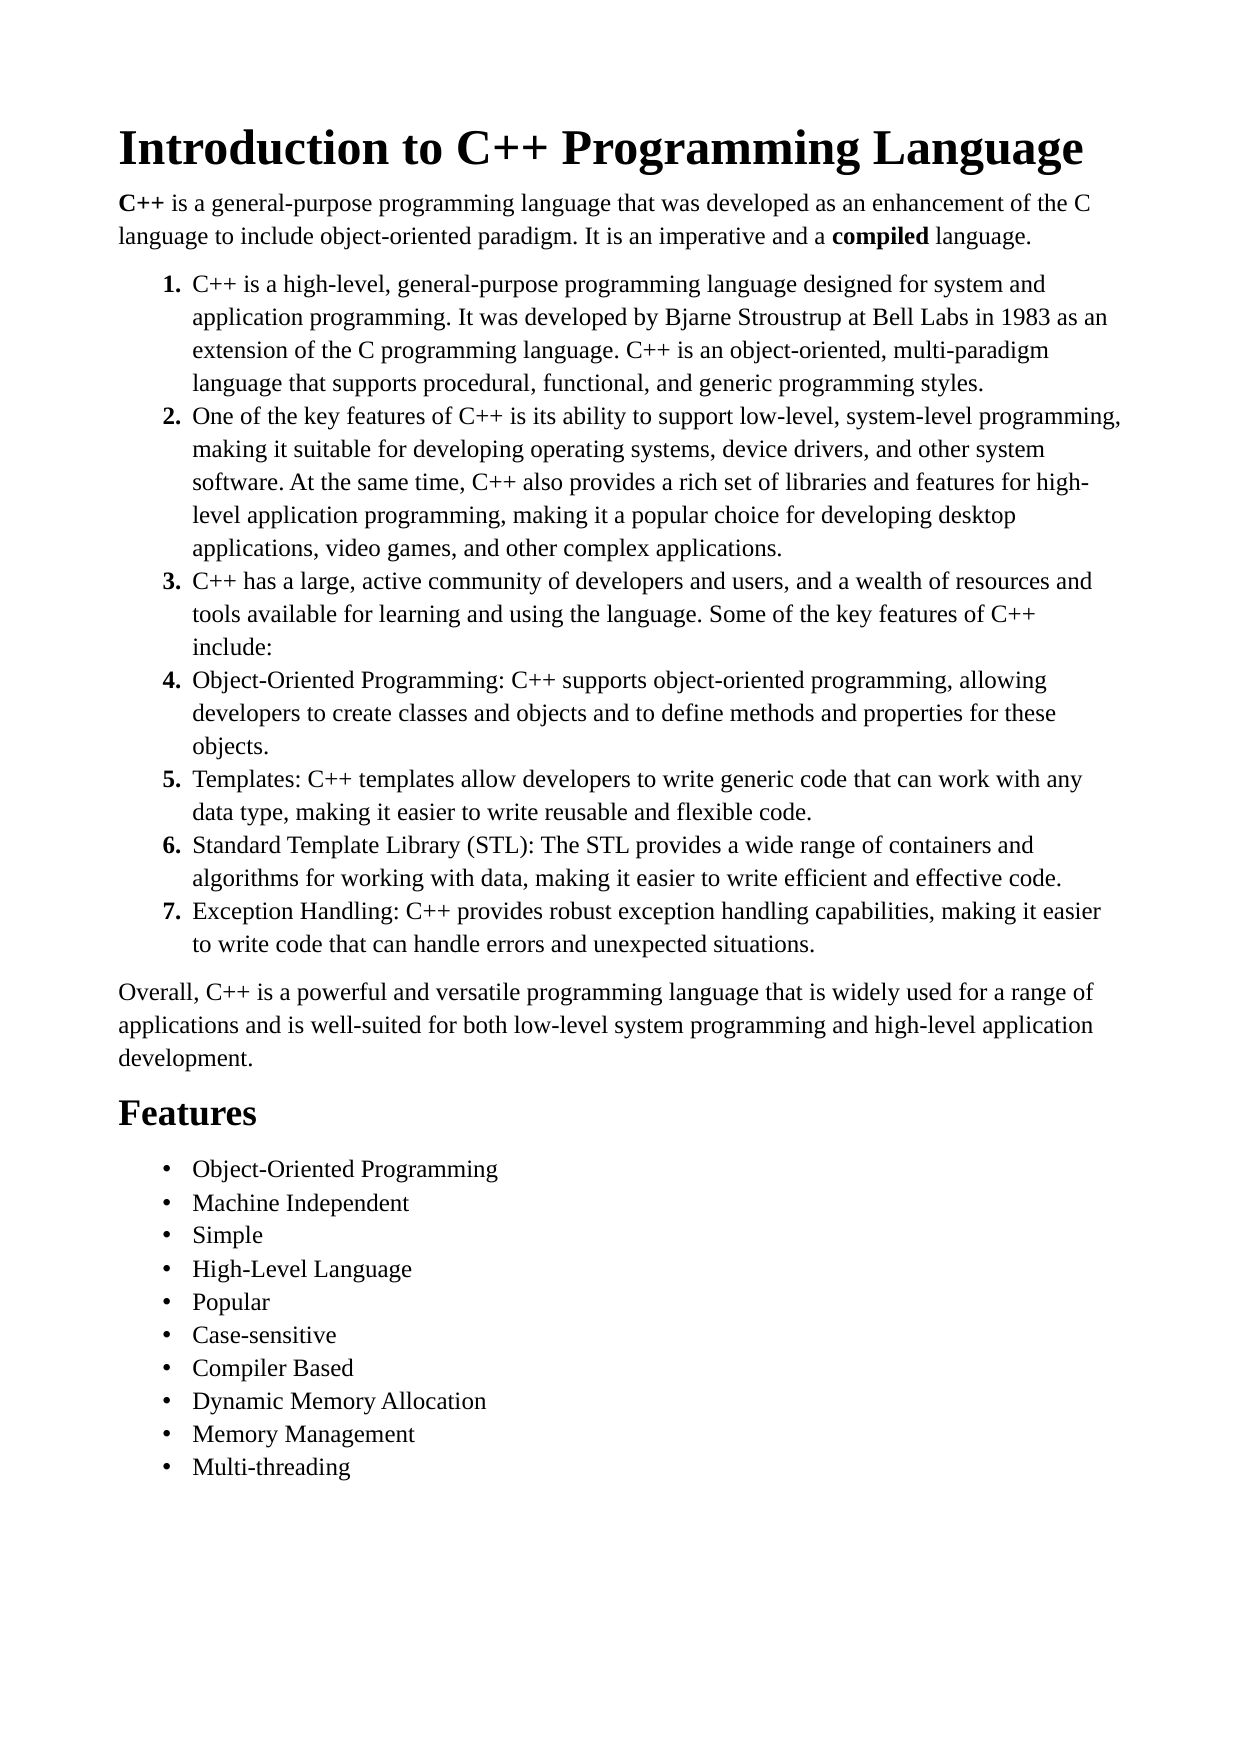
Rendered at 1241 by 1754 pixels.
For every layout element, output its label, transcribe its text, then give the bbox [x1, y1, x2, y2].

list C++ is a high-level, general-purpose programming language designed for system and application programming. It was developed by Bjarne Stroustrup at Bell Labs in 1983 as an extension of the C programming language. C++ is an object-oriented, multi-paradigm language that supports procedural, functional, and generic programming styles. [162, 269, 1122, 397]
list Templates: C++ templates allow developers to write generic code that can work with any data type, making it easier to write reusable and flexible code. [162, 764, 1122, 826]
list Popular [162, 1287, 1122, 1315]
text Overall, C++ is a powerful and versatile programming language that is widely used for a range of applications and is well-suited for both low-level system programming and high-level application development. [118, 977, 1122, 1072]
list Multi-threading [162, 1452, 1122, 1481]
list Object-Oriented Programming: C++ supports object-oriented programming, allowing developers to create classes and objects and to define methods and properties for these objects. [162, 665, 1122, 760]
list One of the key features of C++ is its ability to support low-level, system-level programming, making it suitable for developing operating systems, device drivers, and other system software. At the same time, C++ also provides a rich set of libraries and features for high-level application programming, making it a popular choice for developing desktop applications, video games, and other complex applications. [162, 401, 1122, 562]
list C++ has a large, active community of developers and users, and a wealth of resources and tools available for learning and using the language. Some of the key features of C++ include: [162, 566, 1122, 661]
list Simple [162, 1221, 1122, 1249]
text C++ is a general-purpose programming language that was developed as an enhancement of the C language to include object-oriented paradigm. It is an imperative and a compiled language. [118, 188, 1122, 250]
list Memory Management [162, 1419, 1122, 1447]
list Dynamic Memory Allocation [162, 1386, 1122, 1414]
list Exception Handling: C++ provides robust exception handling capabilities, making it easier to write code that can handle errors and unexpected situations. [162, 896, 1122, 958]
list Case-sensitive [162, 1320, 1122, 1348]
list High-Level Language [162, 1254, 1122, 1282]
list Object-Oriented Programming [162, 1154, 1122, 1183]
list Standard Template Library (STL): The STL provides a wide range of containers and algorithms for working with data, making it easier to write efficient and effective code. [162, 830, 1122, 892]
subtitle Introduction to C++ Programming Language [118, 118, 1122, 176]
list Compiler Based [162, 1353, 1122, 1381]
text Features [118, 1090, 1122, 1133]
list Machine Independent [162, 1188, 1122, 1216]
